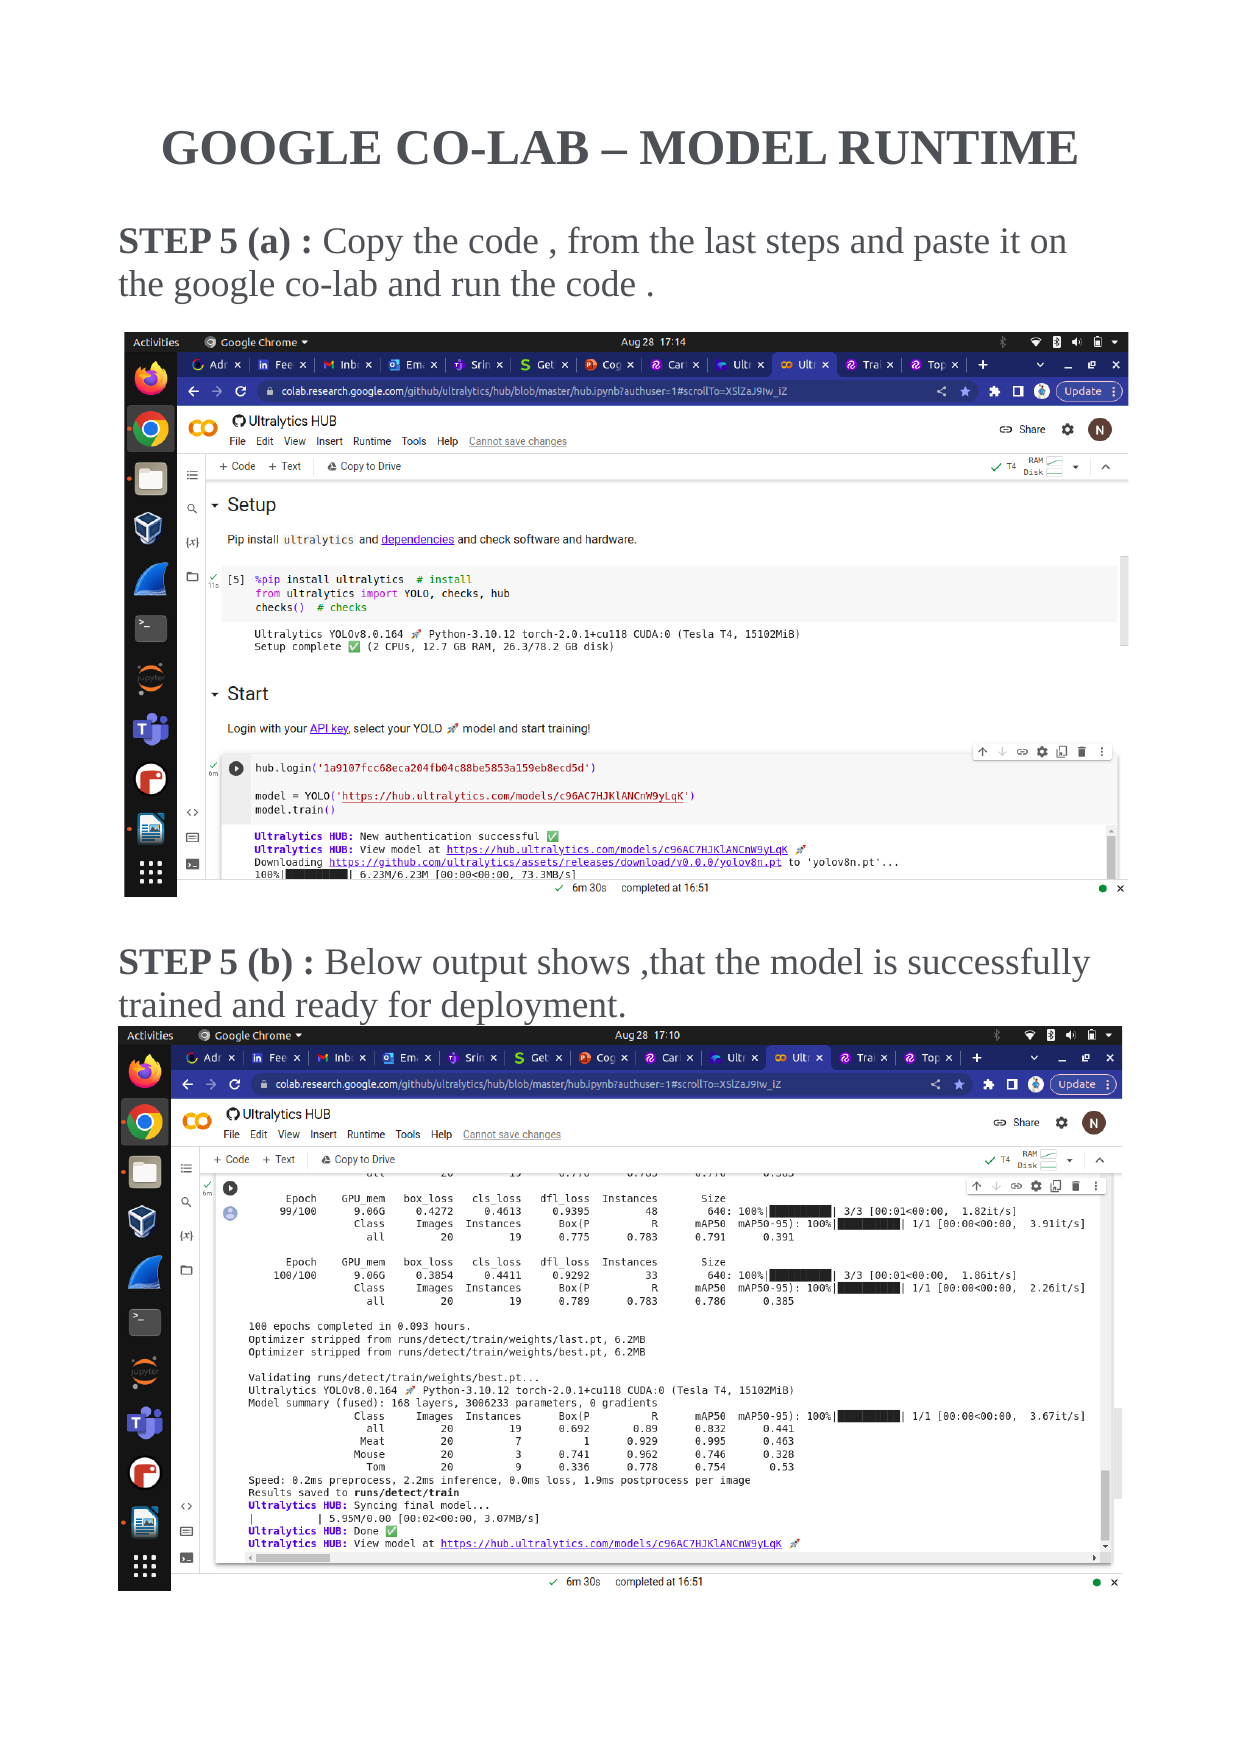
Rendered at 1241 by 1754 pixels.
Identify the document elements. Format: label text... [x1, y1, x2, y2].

text trained and ready for deployment. [118, 983, 1122, 1026]
picture [118, 1026, 1123, 1591]
text GOOGLE CO-LAB – MODEL RUNTIME [118, 118, 1122, 176]
picture [124, 332, 1129, 897]
text STEP 5 (b) : Below output shows ,that the model is successfully [118, 940, 1122, 983]
text STEP 5 (a) : Copy the code , from the last steps and paste it on the google co-lab and run the code . [118, 219, 1122, 305]
